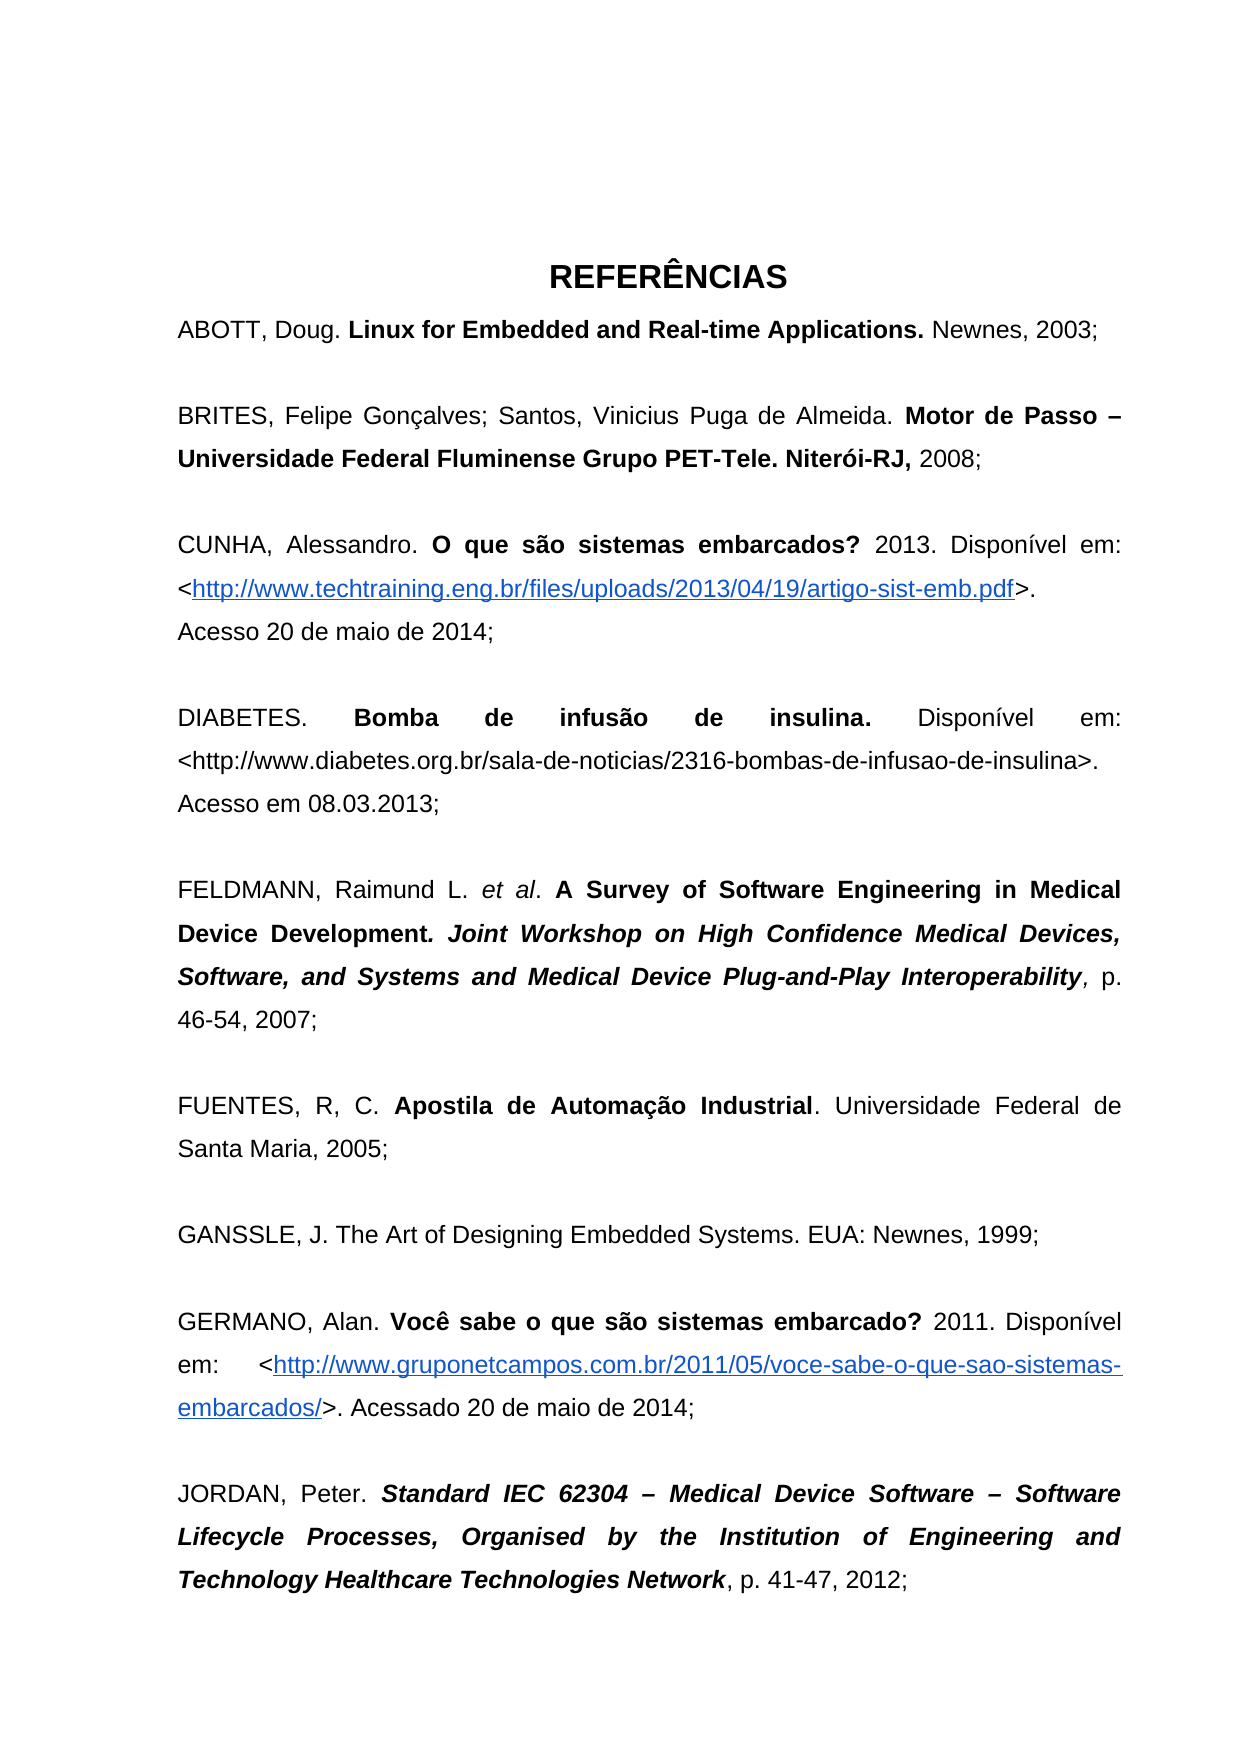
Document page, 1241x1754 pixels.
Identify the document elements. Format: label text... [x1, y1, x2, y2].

text FUENTES, R, C. Apostila de Automação Industrial. Universidade Federal de Santa Maria, 2005; [177, 1091, 1122, 1163]
text CUNHA, Alessandro. O que são sistemas embarcados? 2013. Disponível em: <http://www.techtraining.eng.br/files/uploads/2013/04/19/artigo-sist-emb.pdf>. Acesso 20 de maio de 2014; [177, 531, 1122, 646]
text GANSSLE, J. The Art of Designing Embedded Systems. EUA: Newnes, 1999; [177, 1221, 1122, 1249]
subtitle REFERÊNCIAS [177, 177, 1122, 296]
text JORDAN, Peter. Standard IEC 62304 – Medical Device Software – Software Lifecycle Processes, Organised by the Institution of Engineering and Technology Healthcare Technologies Network, p. 41-47, 2012; [177, 1479, 1122, 1594]
text DIABETES. Bomba de infusão de insulina. Disponível em: <http://www.diabetes.org.br/sala-de-noticias/2316-bombas-de-infusao-de-insulina>. Acesso em 08.03.2013; [177, 703, 1122, 818]
text BRITES, Felipe Gonçalves; Santos, Vinicius Puga de Almeida. Motor de Passo – Universidade Federal Fluminense Grupo PET-Tele. Niterói-RJ, 2008; [177, 401, 1122, 473]
text GERMANO, Alan. Você sabe o que são sistemas embarcado? 2011. Disponível em: <http://www.gruponetcampos.com.br/2011/05/voce-sabe-o-que-sao-sistemas-embarcados/>. Acessado 20 de maio de 2014; [177, 1307, 1122, 1422]
text FELDMANN, Raimund L. et al. A Survey of Software Engineering in Medical Device Development. Joint Workshop on High Confidence Medical Devices, Software, and Systems and Medical Device Plug-and-Play Interoperability, p. 46-54, 2007; [177, 876, 1122, 1034]
text ABOTT, Doug. Linux for Embedded and Real-time Applications. Newnes, 2003; [177, 315, 1122, 344]
